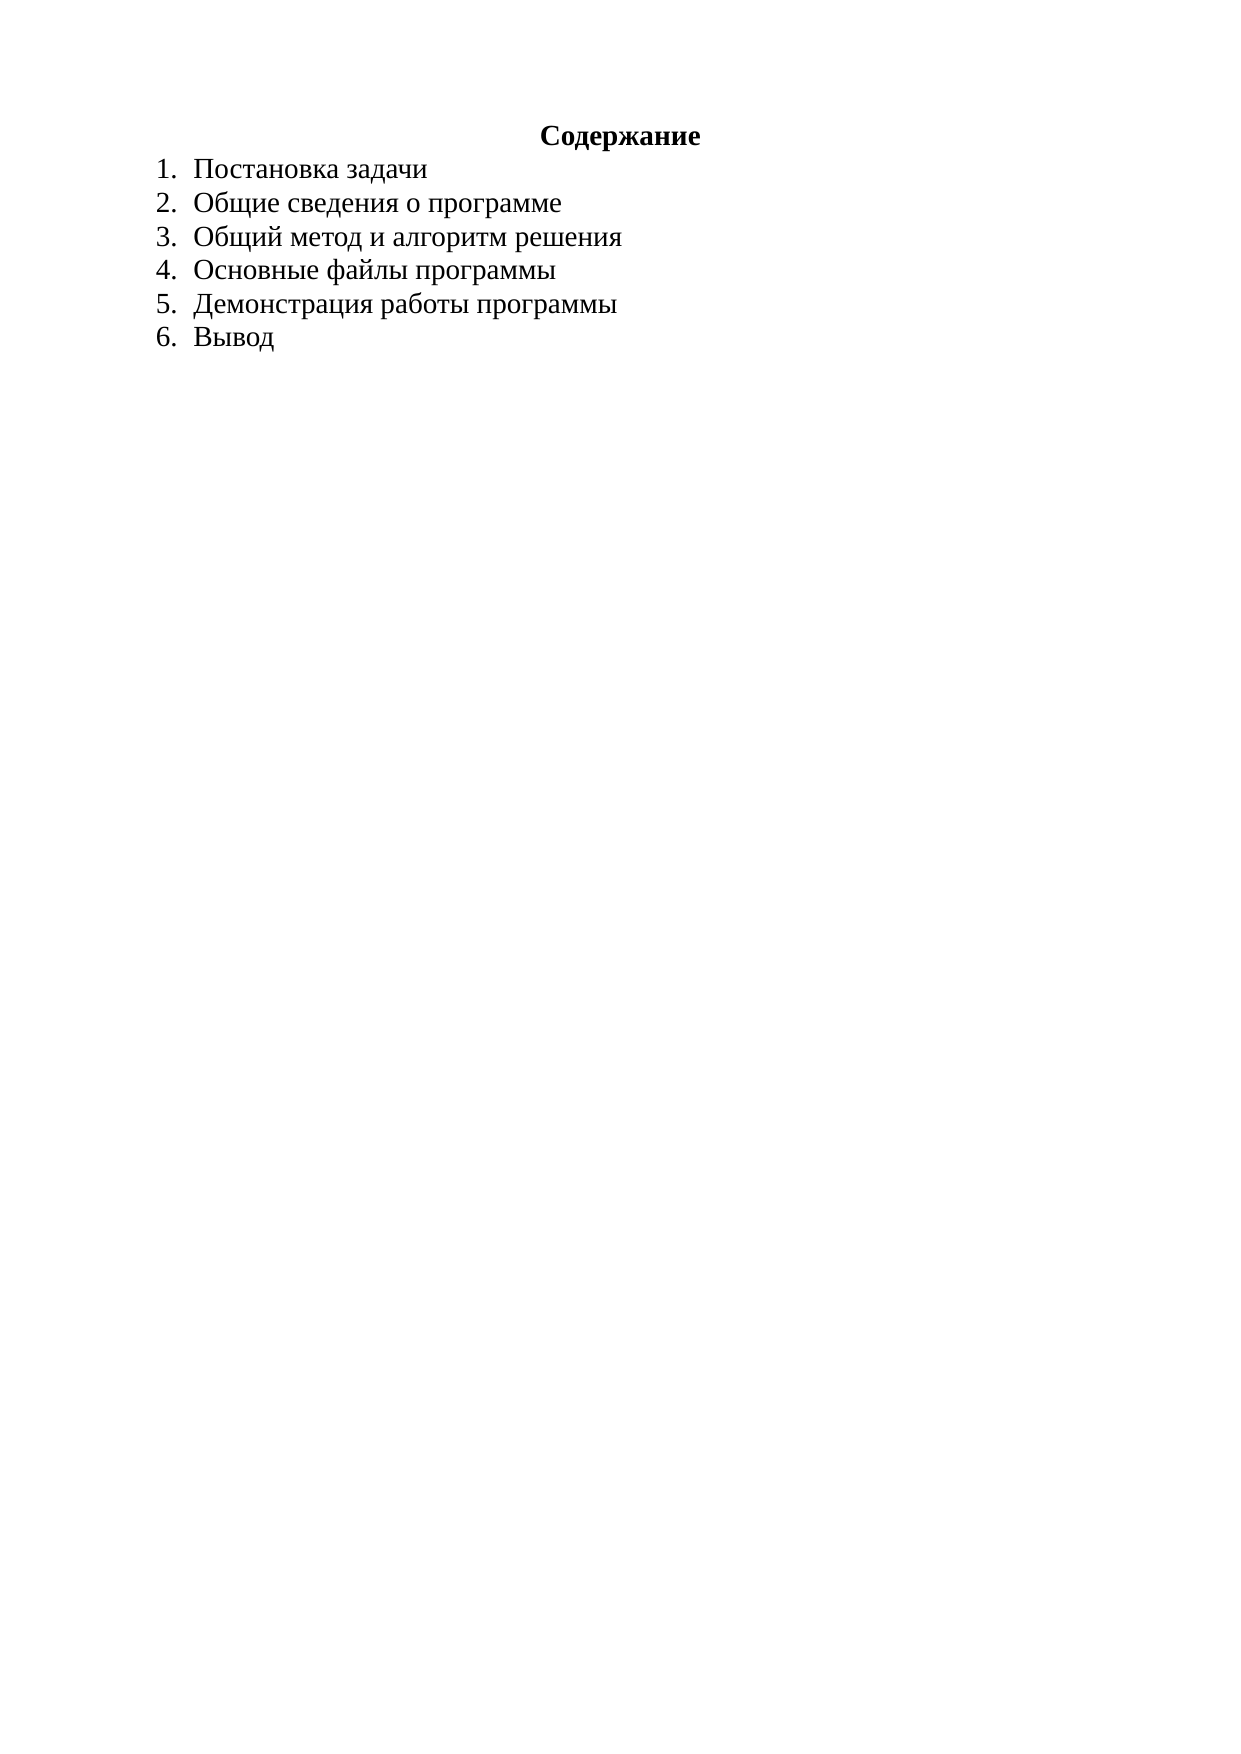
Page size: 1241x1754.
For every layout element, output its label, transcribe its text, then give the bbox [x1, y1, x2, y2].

text Содержание [118, 118, 1122, 152]
list Основные файлы программы [156, 252, 1122, 286]
list Вывод [156, 319, 1122, 353]
list Общий метод и алгоритм решения [156, 219, 1122, 252]
list Демонстрация работы программы [156, 286, 1122, 319]
list Постановка задачи [156, 152, 1122, 185]
list Общие сведения о программе [156, 185, 1122, 219]
